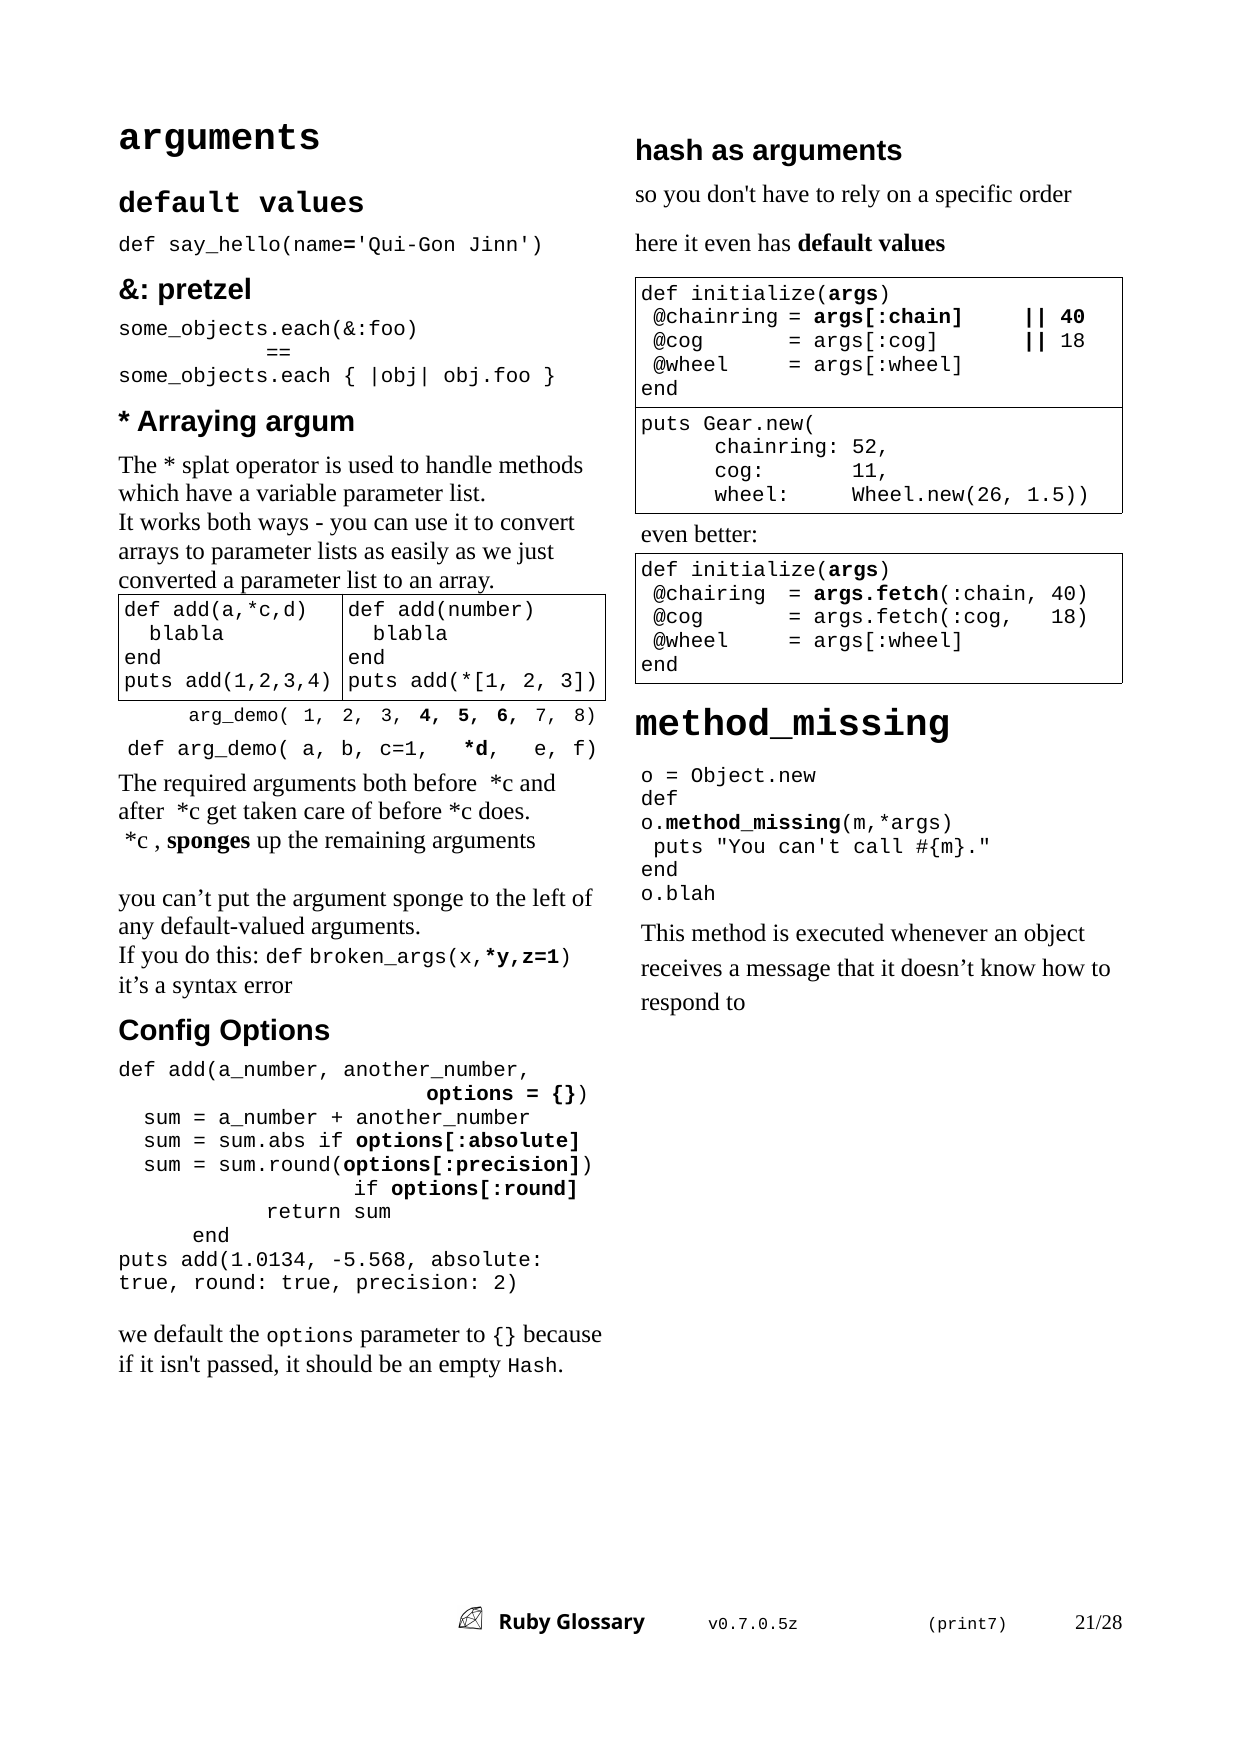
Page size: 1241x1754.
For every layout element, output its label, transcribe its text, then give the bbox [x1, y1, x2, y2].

table_header 4, [411, 701, 450, 733]
text def add(a_number, another_number, [118, 1059, 605, 1083]
table_header 3, [373, 701, 411, 733]
text It works both ways - you can use it to convert arrays to parameter lists as easily as we just converted a parameter list to an array. [118, 507, 605, 593]
text if options[:round] [118, 1178, 605, 1201]
table_cell e, [527, 733, 566, 768]
table_header arg_demo( [118, 701, 295, 733]
table_header def add(number) blabla end puts add(*[1, 2, 3]) [343, 595, 605, 700]
table_cell c=1, [373, 733, 436, 768]
subtitle hash as arguments [635, 133, 1122, 166]
table_header def initialize(args) @chainring = args[:chain] || 40 @cog = args[:cog] || 18 @wheel = args[:wheel] end [636, 278, 1122, 407]
subtitle &: pretzel [118, 272, 605, 306]
text end [118, 1225, 605, 1248]
table_cell *d, [436, 733, 527, 768]
subtitle method_missing [635, 704, 1122, 747]
table_cell def arg_demo( [118, 733, 295, 768]
table_header 1, [295, 701, 334, 733]
text == [118, 342, 605, 365]
text you can’t put the argument sponge to the left of any default-valued arguments. [118, 883, 605, 940]
table_header def add(a,*c,d) blabla end puts add(1,2,3,4) [119, 595, 342, 700]
picture [456, 1605, 483, 1630]
subtitle default values [118, 188, 605, 221]
subtitle arguments [118, 118, 605, 161]
table_header 2, [334, 701, 372, 733]
table_header 7, [527, 701, 566, 733]
table_cell def initialize(args) @chairing = args.fetch(:chain, 40) @cog = args.fetch(:cog, 18) @wheel = args[:wheel] end [636, 554, 1122, 683]
text options = {}) [118, 1083, 605, 1107]
text If you do this: def broken_args(x,*y,z=1) [118, 940, 605, 970]
text some_objects.each(&:foo) [118, 318, 605, 342]
subtitle Config Options [118, 1013, 605, 1047]
table_cell This method is executed whenever an object receives a message that it doesn’t know how to respond to [635, 913, 1122, 1036]
text *c , sponges up the remaining arguments [118, 825, 605, 854]
table_header 5, [450, 701, 488, 733]
text it’s a syntax error [118, 970, 605, 998]
table_header 8) [566, 701, 604, 733]
text here it even has default values [635, 228, 1122, 257]
table_cell puts Gear.new( chainring: 52, cog: 11, wheel: Wheel.new(26, 1.5)) [636, 408, 1122, 513]
text return sum [118, 1201, 605, 1225]
subtitle * Arraying argum [118, 403, 605, 437]
table_cell even better: [635, 514, 1122, 553]
text so you don't have to rely on a specific order [635, 179, 1122, 208]
text some_objects.each { |obj| obj.foo } [118, 365, 605, 389]
table_header o = Object.new def o.method_missing(m,*args) puts "You can't call #{m}." end o.blah [635, 759, 997, 912]
table_cell a, [295, 733, 334, 768]
text we default the options parameter to {} because if it isn't passed, it should be an empty Hash. [118, 1319, 605, 1379]
text The required arguments both before *c and after *c get taken care of before *c does. [118, 768, 605, 825]
table_cell f) [566, 733, 604, 768]
table_header [997, 759, 1122, 912]
text The * splat operator is used to handle methods which have a variable parameter list. [118, 450, 605, 507]
table_header 6, [489, 701, 527, 733]
text def say_hello(name='Qui-Gon Jinn') [118, 233, 605, 257]
text sum = sum.round(options[:precision]) [118, 1154, 605, 1178]
text sum = a_number + another_number [118, 1107, 605, 1130]
table_cell b, [334, 733, 372, 768]
text sum = sum.abs if options[:absolute] [118, 1130, 605, 1154]
text puts add(1.0134, -5.568, absolute: true, round: true, precision: 2) [118, 1248, 605, 1296]
